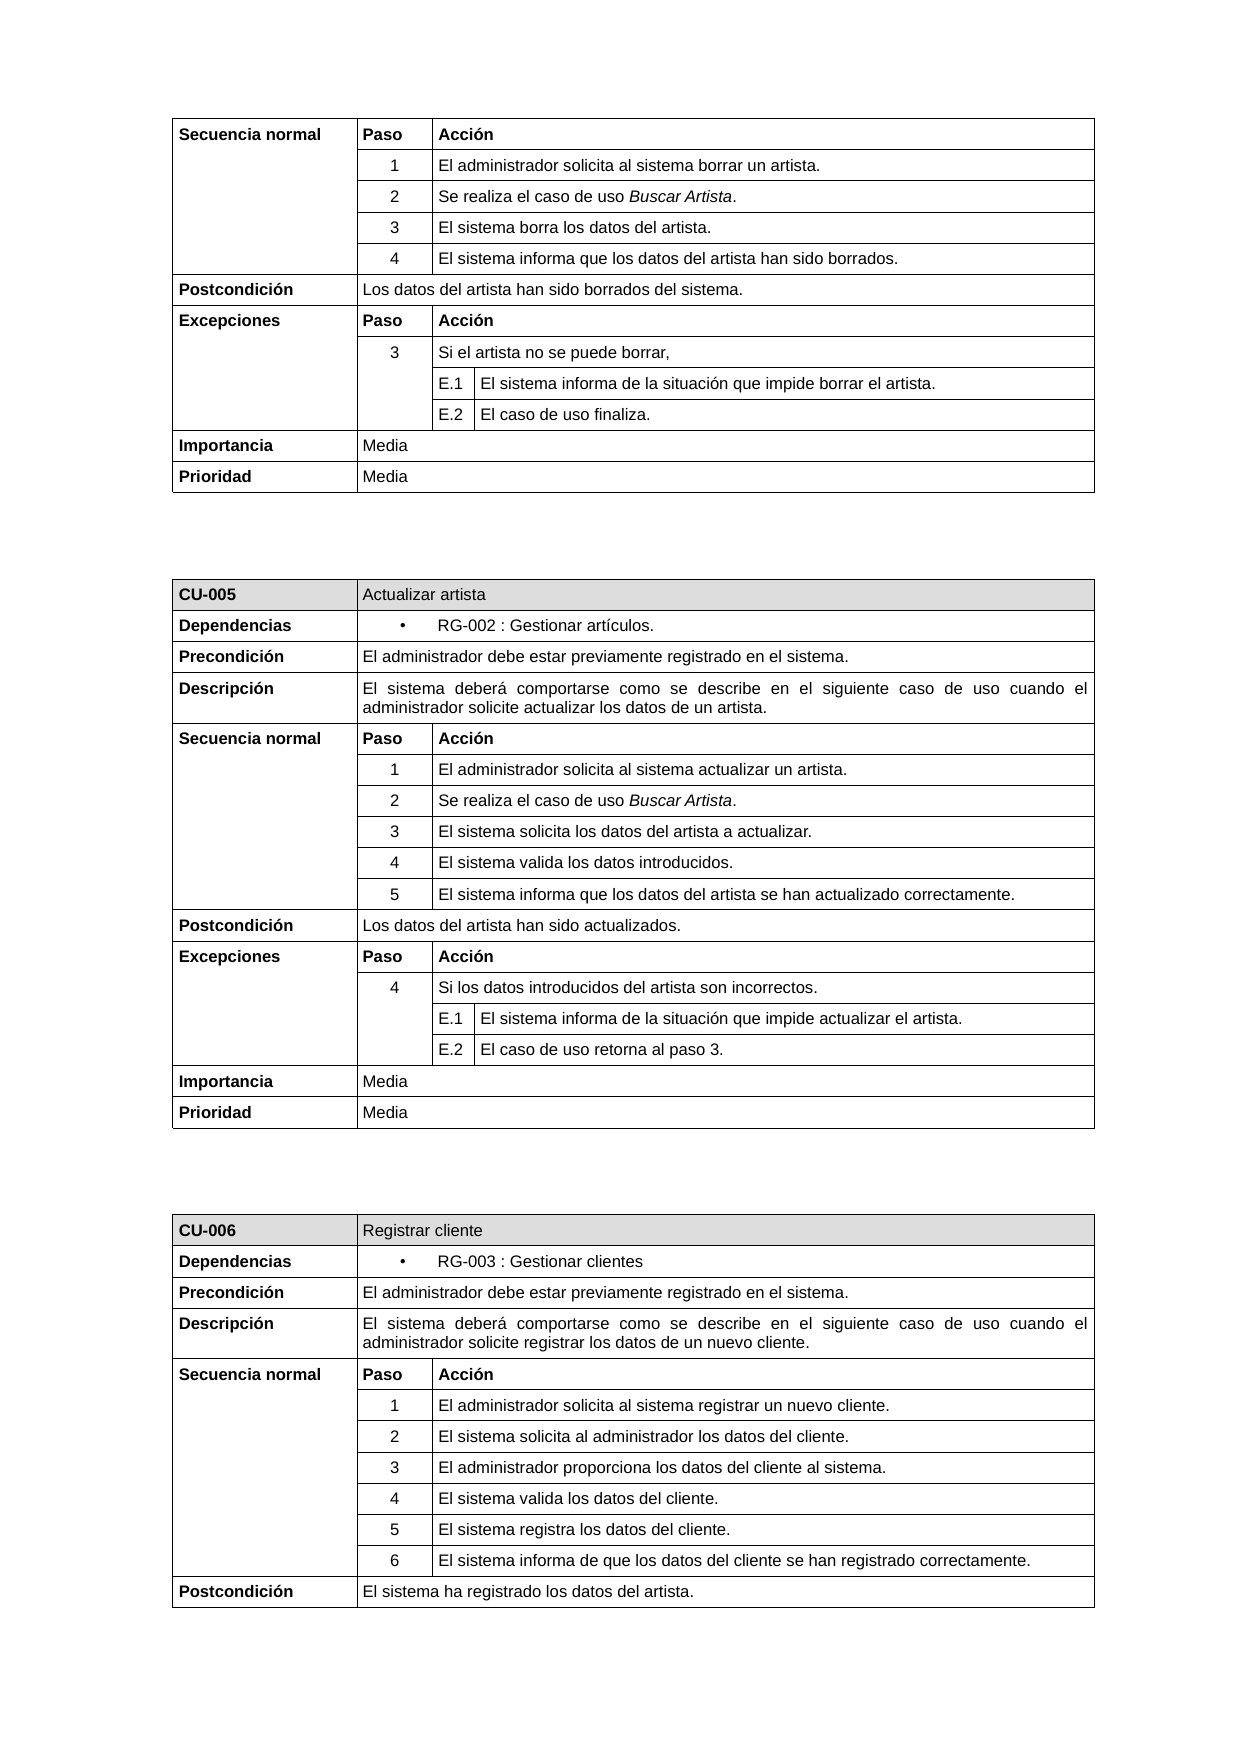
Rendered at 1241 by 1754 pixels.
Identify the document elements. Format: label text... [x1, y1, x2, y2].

table_cell El sistema deberá comportarse como se describe en el siguiente caso de uso cuando el administrador solicite registrar los datos de un nuevo cliente. [358, 1309, 1094, 1358]
table_cell 1 [358, 755, 432, 785]
table_cell Precondición [173, 642, 357, 672]
table_cell Si el artista no se puede borrar, [433, 337, 1094, 367]
table_cell 2 [358, 181, 432, 212]
table_cell Postcondición [173, 275, 357, 305]
table_cell El sistema borra los datos del artista. [433, 213, 1094, 243]
table_cell El administrador debe estar previamente registrado en el sistema. [358, 1278, 1094, 1308]
table_cell Acción [433, 119, 1094, 149]
table_cell El administrador debe estar previamente registrado en el sistema. [358, 642, 1094, 672]
table_cell 4 [358, 244, 432, 274]
table_cell 3 [358, 213, 432, 243]
table_cell Precondición [173, 1278, 357, 1308]
table_cell El caso de uso retorna al paso 3. [475, 1035, 1094, 1065]
table_cell Los datos del artista han sido actualizados. [358, 910, 1094, 941]
table_cell RG-003 : Gestionar clientes [358, 1246, 1094, 1277]
table_cell 6 [358, 1546, 432, 1576]
table_cell Acción [433, 724, 1094, 754]
table_cell Paso [358, 1359, 432, 1389]
table_cell Importancia [173, 431, 357, 461]
table_cell 3 [358, 1453, 432, 1483]
table_cell Paso [358, 306, 432, 336]
table_cell Prioridad [173, 1097, 357, 1127]
table_cell El sistema informa que los datos del artista han sido borrados. [433, 244, 1094, 274]
table_cell Media [358, 462, 1094, 492]
table_cell El administrador solicita al sistema borrar un artista. [433, 150, 1094, 180]
table_cell Paso [358, 119, 432, 149]
table_cell El sistema informa de la situación que impide borrar el artista. [475, 368, 1094, 398]
table_cell El sistema informa de la situación que impide actualizar el artista. [475, 1004, 1094, 1034]
table_header CU-006 [173, 1215, 357, 1245]
table_cell El sistema solicita al administrador los datos del cliente. [433, 1421, 1094, 1451]
table_cell El sistema valida los datos introducidos. [433, 848, 1094, 878]
table_cell 2 [358, 1421, 432, 1451]
table_cell Excepciones [173, 942, 357, 1065]
table_cell 3 [358, 817, 432, 847]
table_cell Acción [433, 306, 1094, 336]
table_cell Descripción [173, 673, 357, 722]
table_cell 1 [358, 1390, 432, 1420]
table_cell Descripción [173, 1309, 357, 1358]
table_cell E.2 [433, 400, 474, 429]
table_cell Acción [433, 1359, 1094, 1389]
table_header Actualizar artista [358, 580, 1094, 610]
table_cell El sistema registra los datos del cliente. [433, 1515, 1094, 1545]
table_cell Importancia [173, 1066, 357, 1096]
table_cell Se realiza el caso de uso Buscar Artista. [433, 181, 1094, 212]
table_cell 2 [358, 786, 432, 816]
table_cell E.1 [433, 368, 474, 398]
table_header Registrar cliente [358, 1215, 1094, 1245]
table_cell Si los datos introducidos del artista son incorrectos. [433, 973, 1094, 1003]
table_cell El sistema informa de que los datos del cliente se han registrado correctamente. [433, 1546, 1094, 1576]
table_cell E.1 [433, 1004, 474, 1034]
table_cell El sistema valida los datos del cliente. [433, 1484, 1094, 1514]
table_cell Paso [358, 942, 432, 972]
table_cell Los datos del artista han sido borrados del sistema. [358, 275, 1094, 305]
table_cell Media [358, 1097, 1094, 1127]
table_cell Excepciones [173, 306, 357, 429]
table_cell El sistema informa que los datos del artista se han actualizado correctamente. [433, 879, 1094, 909]
table_cell Dependencias [173, 611, 357, 641]
table_cell El administrador proporciona los datos del cliente al sistema. [433, 1453, 1094, 1483]
table_cell 3 [358, 337, 432, 429]
table_cell Media [358, 1066, 1094, 1096]
table_cell E.2 [433, 1035, 474, 1065]
table_cell El caso de uso finaliza. [475, 400, 1094, 429]
table_cell Se realiza el caso de uso Buscar Artista. [433, 786, 1094, 816]
table_header CU-005 [173, 580, 357, 610]
table_cell 5 [358, 879, 432, 909]
table_cell 4 [358, 848, 432, 878]
table_cell Secuencia normal [173, 119, 357, 274]
table_cell Postcondición [173, 910, 357, 941]
table_cell El sistema solicita los datos del artista a actualizar. [433, 817, 1094, 847]
table_cell 5 [358, 1515, 432, 1545]
table_cell 4 [358, 1484, 432, 1514]
table_cell RG-002 : Gestionar artículos. [358, 611, 1094, 641]
table_cell Paso [358, 724, 432, 754]
table_cell Postcondición [173, 1577, 357, 1607]
table_cell El administrador solicita al sistema registrar un nuevo cliente. [433, 1390, 1094, 1420]
table_cell El sistema deberá comportarse como se describe en el siguiente caso de uso cuando el administrador solicite actualizar los datos de un artista. [358, 673, 1094, 722]
table_cell El sistema ha registrado los datos del artista. [358, 1577, 1094, 1607]
table_cell Acción [433, 942, 1094, 972]
table_cell El administrador solicita al sistema actualizar un artista. [433, 755, 1094, 785]
table_cell Media [358, 431, 1094, 461]
table_cell Secuencia normal [173, 724, 357, 909]
table_cell Secuencia normal [173, 1359, 357, 1576]
table_cell Dependencias [173, 1246, 357, 1277]
table_cell Prioridad [173, 462, 357, 492]
table_cell 1 [358, 150, 432, 180]
table_cell 4 [358, 973, 432, 1065]
